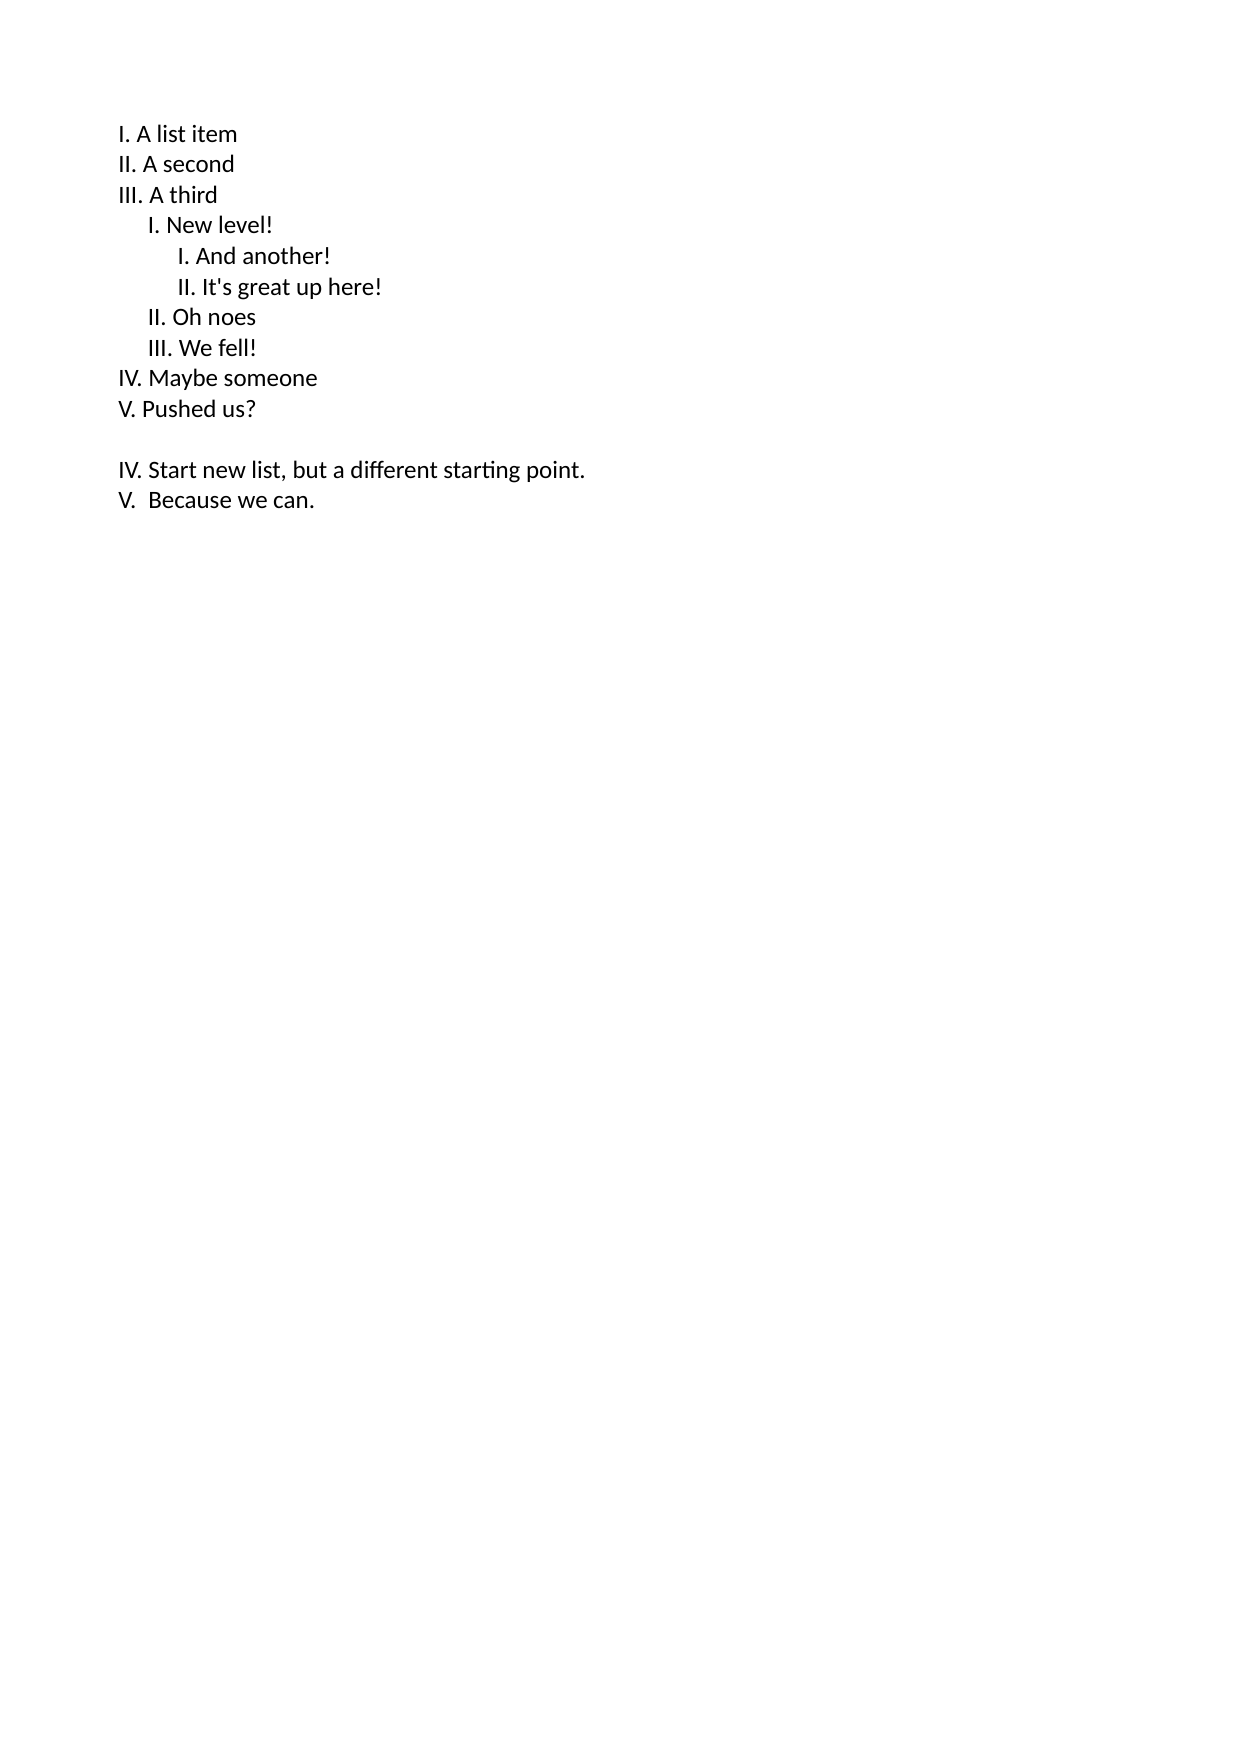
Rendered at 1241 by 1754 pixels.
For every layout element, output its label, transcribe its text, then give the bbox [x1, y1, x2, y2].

list A third [118, 179, 1122, 210]
list We fell! [148, 332, 1122, 362]
list Oh noes [148, 301, 1122, 332]
list Start new list, but a different starting point. [118, 454, 1122, 484]
list And another! [177, 240, 1122, 271]
list Maybe someone [118, 362, 1122, 393]
list It's great up here! [177, 271, 1122, 301]
list Pushed us? [118, 393, 1122, 423]
list Because we can. [118, 484, 1122, 515]
list A second [118, 149, 1122, 179]
list New level! [148, 210, 1122, 240]
list A list item [118, 118, 1122, 149]
